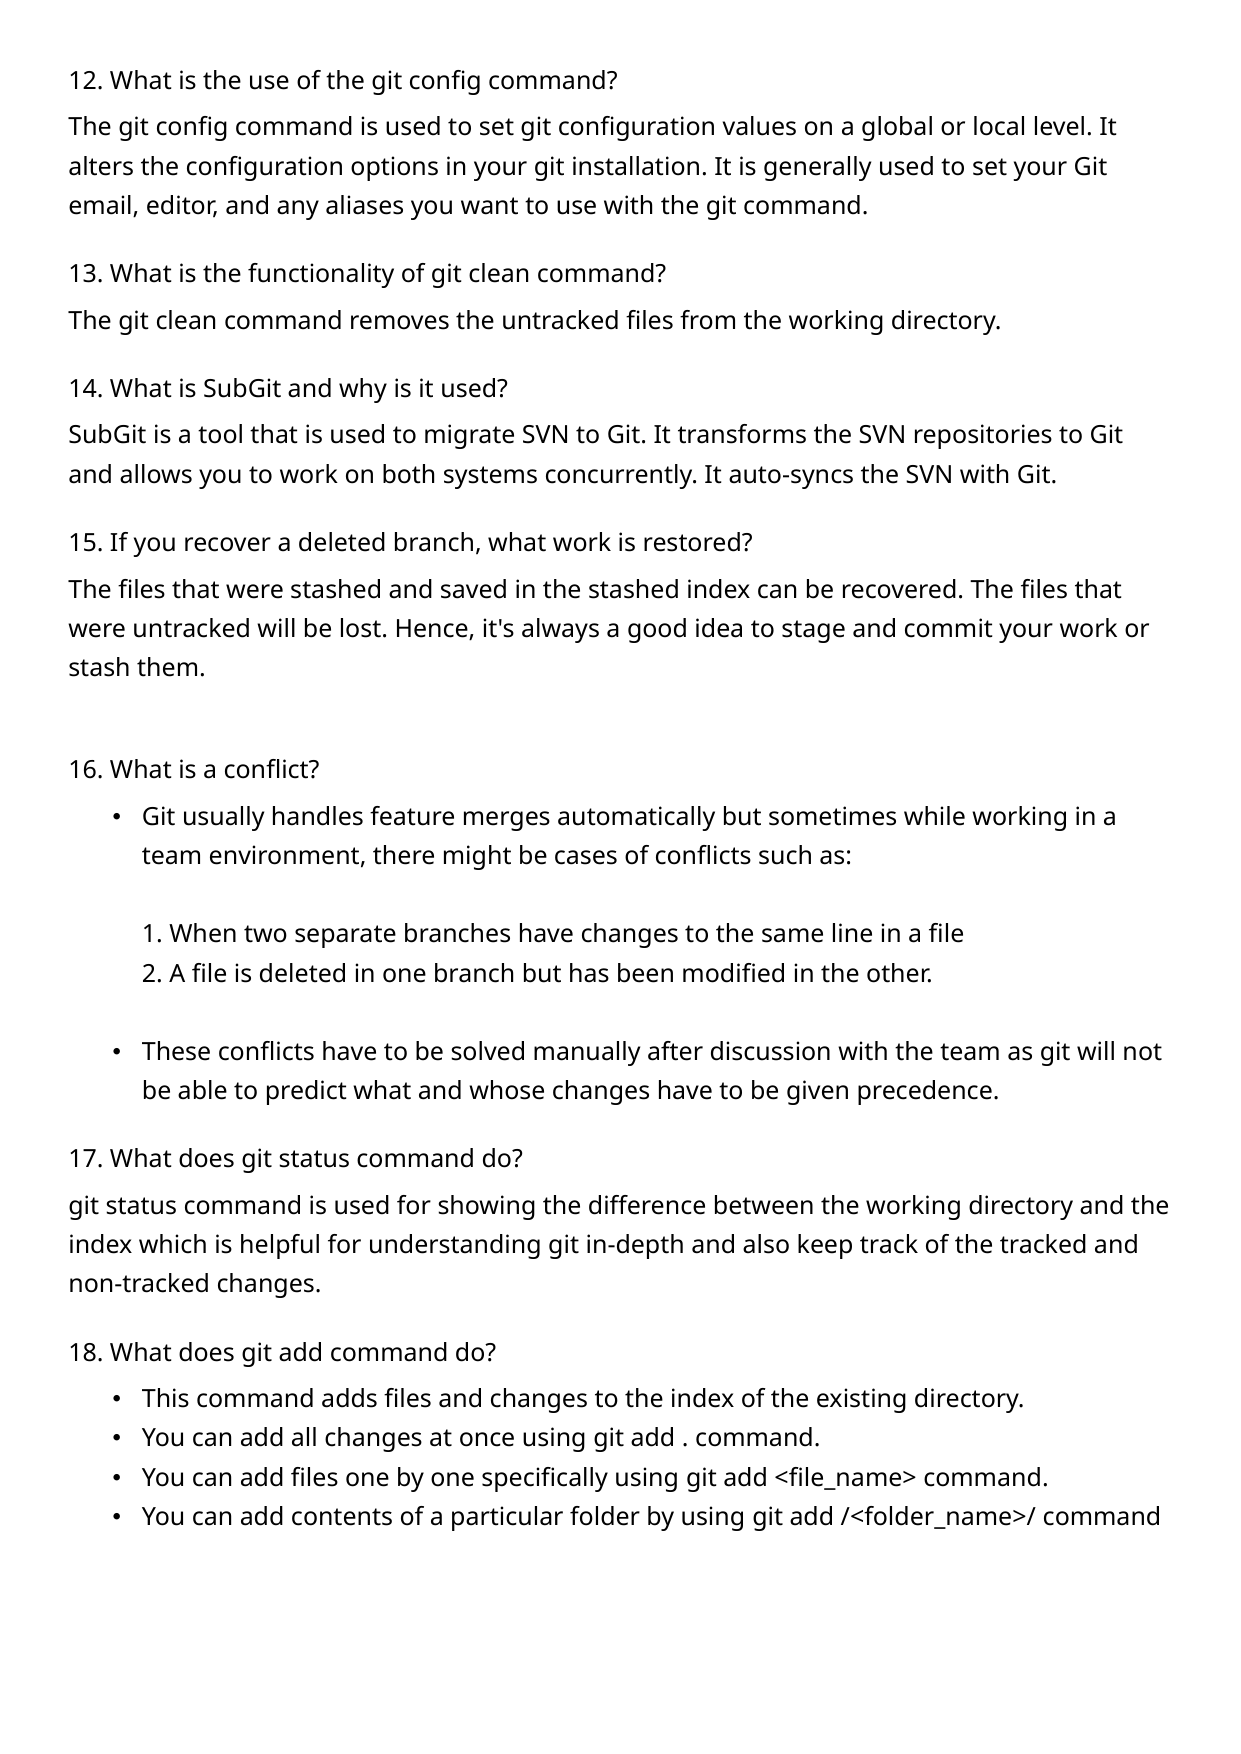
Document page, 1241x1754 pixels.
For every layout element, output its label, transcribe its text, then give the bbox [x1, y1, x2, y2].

list Git usually handles feature merges automatically but sometimes while working in a team environment, there might be cases of conflicts such as: 1. When two separate branches have changes to the same line in a file 2. A file is deleted in one branch but has been modified in the other. [112, 798, 1173, 1028]
text The files that were stashed and saved in the stashed index can be recovered. The files that were untracked will be lost. Hence, it's always a good idea to stage and commit your work or stash them. [68, 571, 1173, 684]
subtitle 13. What is the functionality of git clean command? [68, 256, 1173, 290]
subtitle 12. What is the use of the git config command? [68, 62, 1173, 97]
text git status command is used for showing the difference between the working directory and the index which is helpful for understanding git in-depth and also keep track of the tracked and non-tracked changes. [68, 1188, 1173, 1300]
subtitle 15. If you recover a deleted branch, what work is restored? [68, 525, 1173, 559]
subtitle 17. What does git status command do? [68, 1141, 1173, 1175]
list You can add all changes at once using git add . command. [112, 1420, 1173, 1454]
subtitle 16. What is a conflict? [68, 752, 1173, 786]
subtitle 18. What does git add command do? [68, 1334, 1173, 1368]
text The git clean command removes the untracked files from the working directory. [68, 302, 1173, 336]
list You can add contents of a particular folder by using git add /<folder_name>/ command [112, 1498, 1173, 1532]
list These conflicts have to be solved manually after discussion with the team as git will not be able to predict what and whose changes have to be given precedence. [112, 1033, 1173, 1107]
text The git config command is used to set git configuration values on a global or local level. It alters the configuration options in your git installation. It is generally used to set your Git email, editor, and any aliases you want to use with the git command. [68, 109, 1173, 221]
text SubGit is a tool that is used to migrate SVN to Git. It transforms the SVN repositories to Git and allows you to work on both systems concurrently. It auto-syncs the SVN with Git. [68, 417, 1173, 490]
list This command adds files and changes to the index of the existing directory. [112, 1381, 1173, 1415]
list You can add files one by one specifically using git add <file_name> command. [112, 1459, 1173, 1493]
subtitle 14. What is SubGit and why is it used? [68, 371, 1173, 405]
